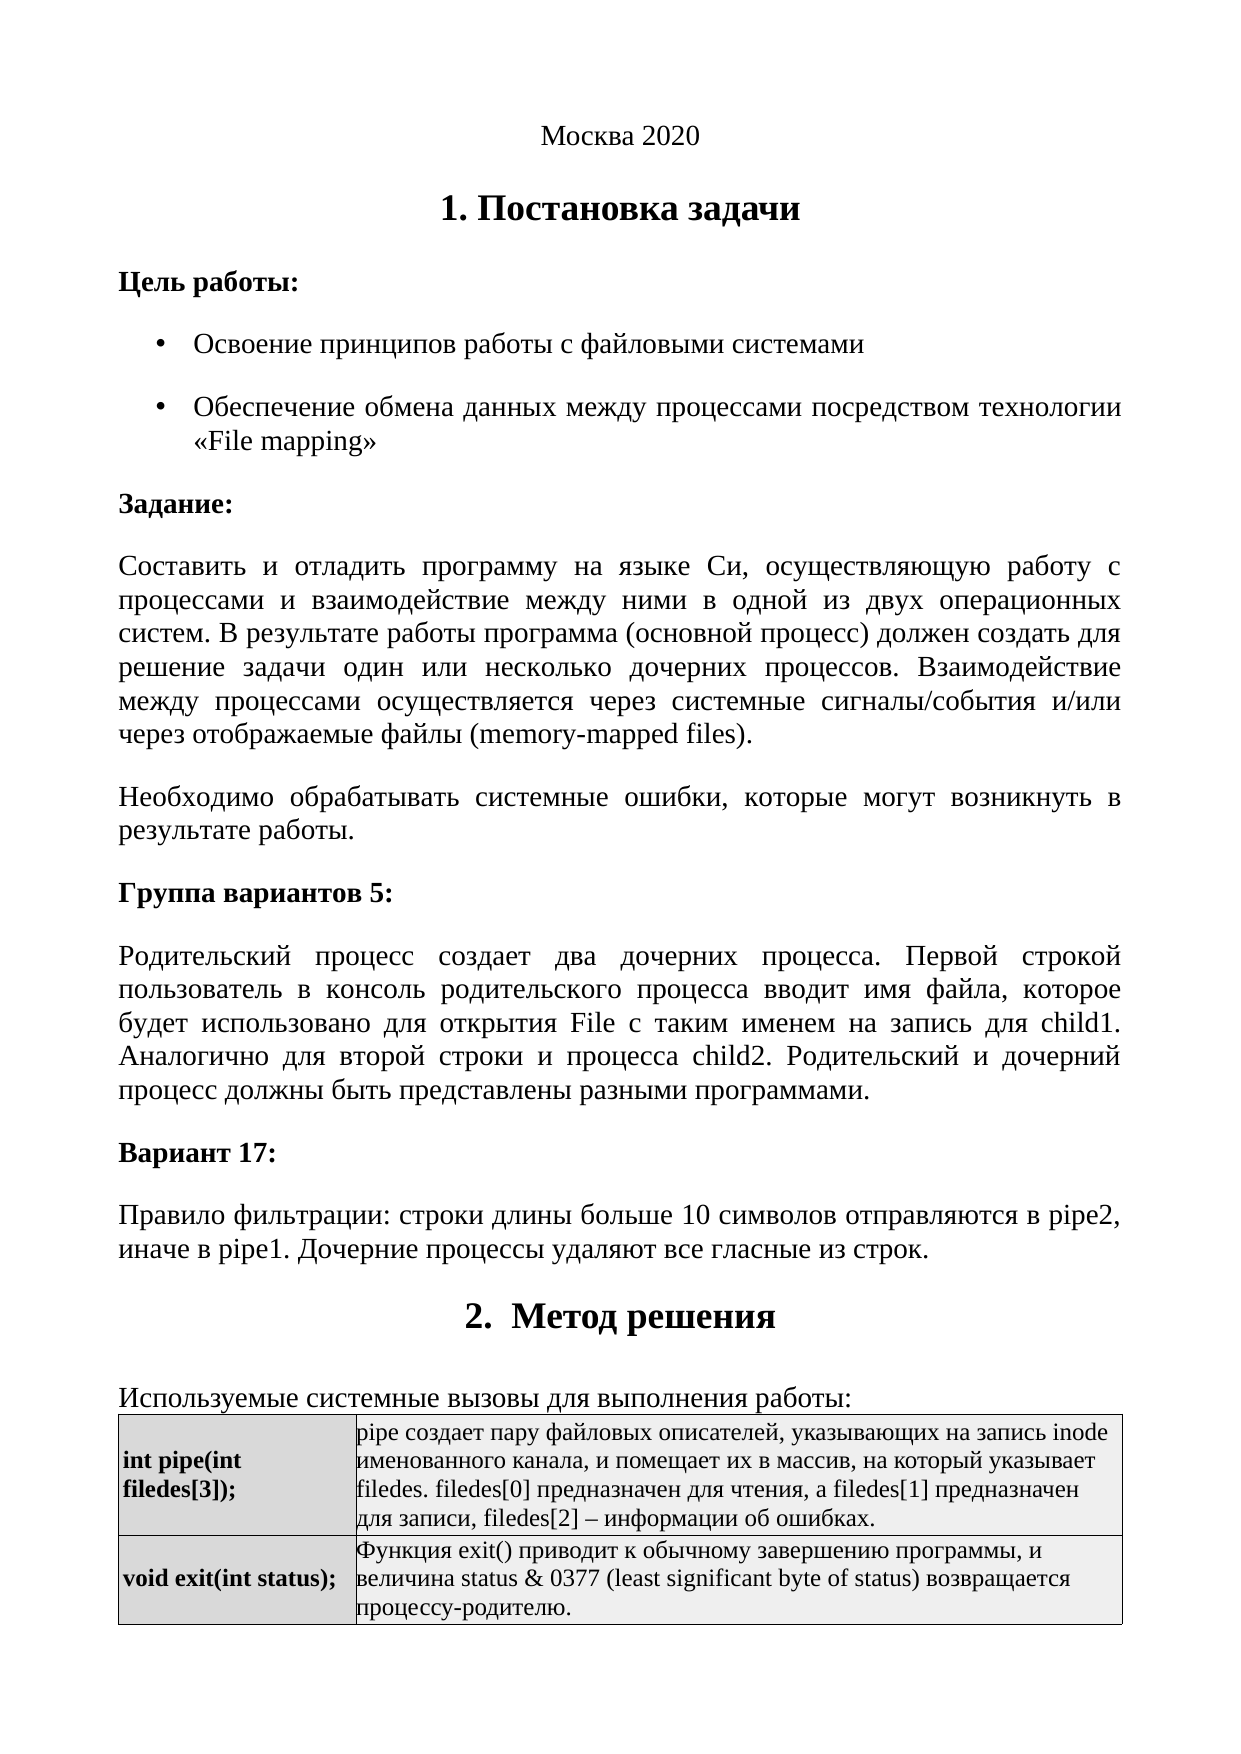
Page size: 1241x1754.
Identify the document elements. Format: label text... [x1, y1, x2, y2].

table_header pipe создает пару файловых описателей, указывающих на запись inode именованного канала, и помещает их в массив, на который указывает filedes. filedes[0] предназначен для чтения, а filedes[1] предназначен для записи, filedes[2] – информации об ошибках. [357, 1415, 1122, 1535]
table_header int pipe(int filedes[3]); [119, 1415, 356, 1535]
text 1. Постановка задачи [118, 185, 1122, 228]
text 2. Метод решения [118, 1294, 1122, 1337]
text Цель работы: [118, 264, 1122, 297]
text Группа вариантов 5: [118, 875, 1122, 909]
text Родительский процесс создает два дочерних процесса. Первой строкой пользователь в консоль родительского процесса вводит имя файла, которое будет использовано для открытия File с таким именем на запись для child1. Аналогично для второй строки и процесса child2. Родительский и дочерний процесс должны быть представлены разными программами. [118, 938, 1122, 1106]
list Освоение принципов работы с файловыми системами [156, 327, 1122, 360]
text Необходимо обрабатывать системные ошибки, которые могут возникнуть в результате работы. [118, 779, 1122, 846]
text Правило фильтрации: строки длины больше 10 символов отправляются в pipe2, иначе в pipe1. Дочерние процессы удаляют все гласные из строк. [118, 1197, 1122, 1264]
text Используемые системные вызовы для выполнения работы: [118, 1380, 1122, 1413]
text Задание: [118, 486, 1122, 519]
list Обеспечение обмена данных между процессами посредством технологии «File mapping» [156, 389, 1122, 457]
text Москва 2020 [118, 118, 1122, 152]
table_cell Функция exit() приводит к обычному завершению программы, и величина status & 0377 (least significant byte of status) возвращается процессу-родителю. [357, 1536, 1122, 1624]
text Вариант 17: [118, 1135, 1122, 1168]
table_cell void exit(int status); [119, 1536, 356, 1624]
text Составить и отладить программу на языке Си, осуществляющую работу с процессами и взаимодействие между ними в одной из двух операционных систем. В результате работы программа (основной процесс) должен создать для решение задачи один или несколько дочерних процессов. Взаимодействие между процессами осуществляется через системные сигналы/события и/или через отображаемые файлы (memory-mapped files). [118, 548, 1122, 750]
